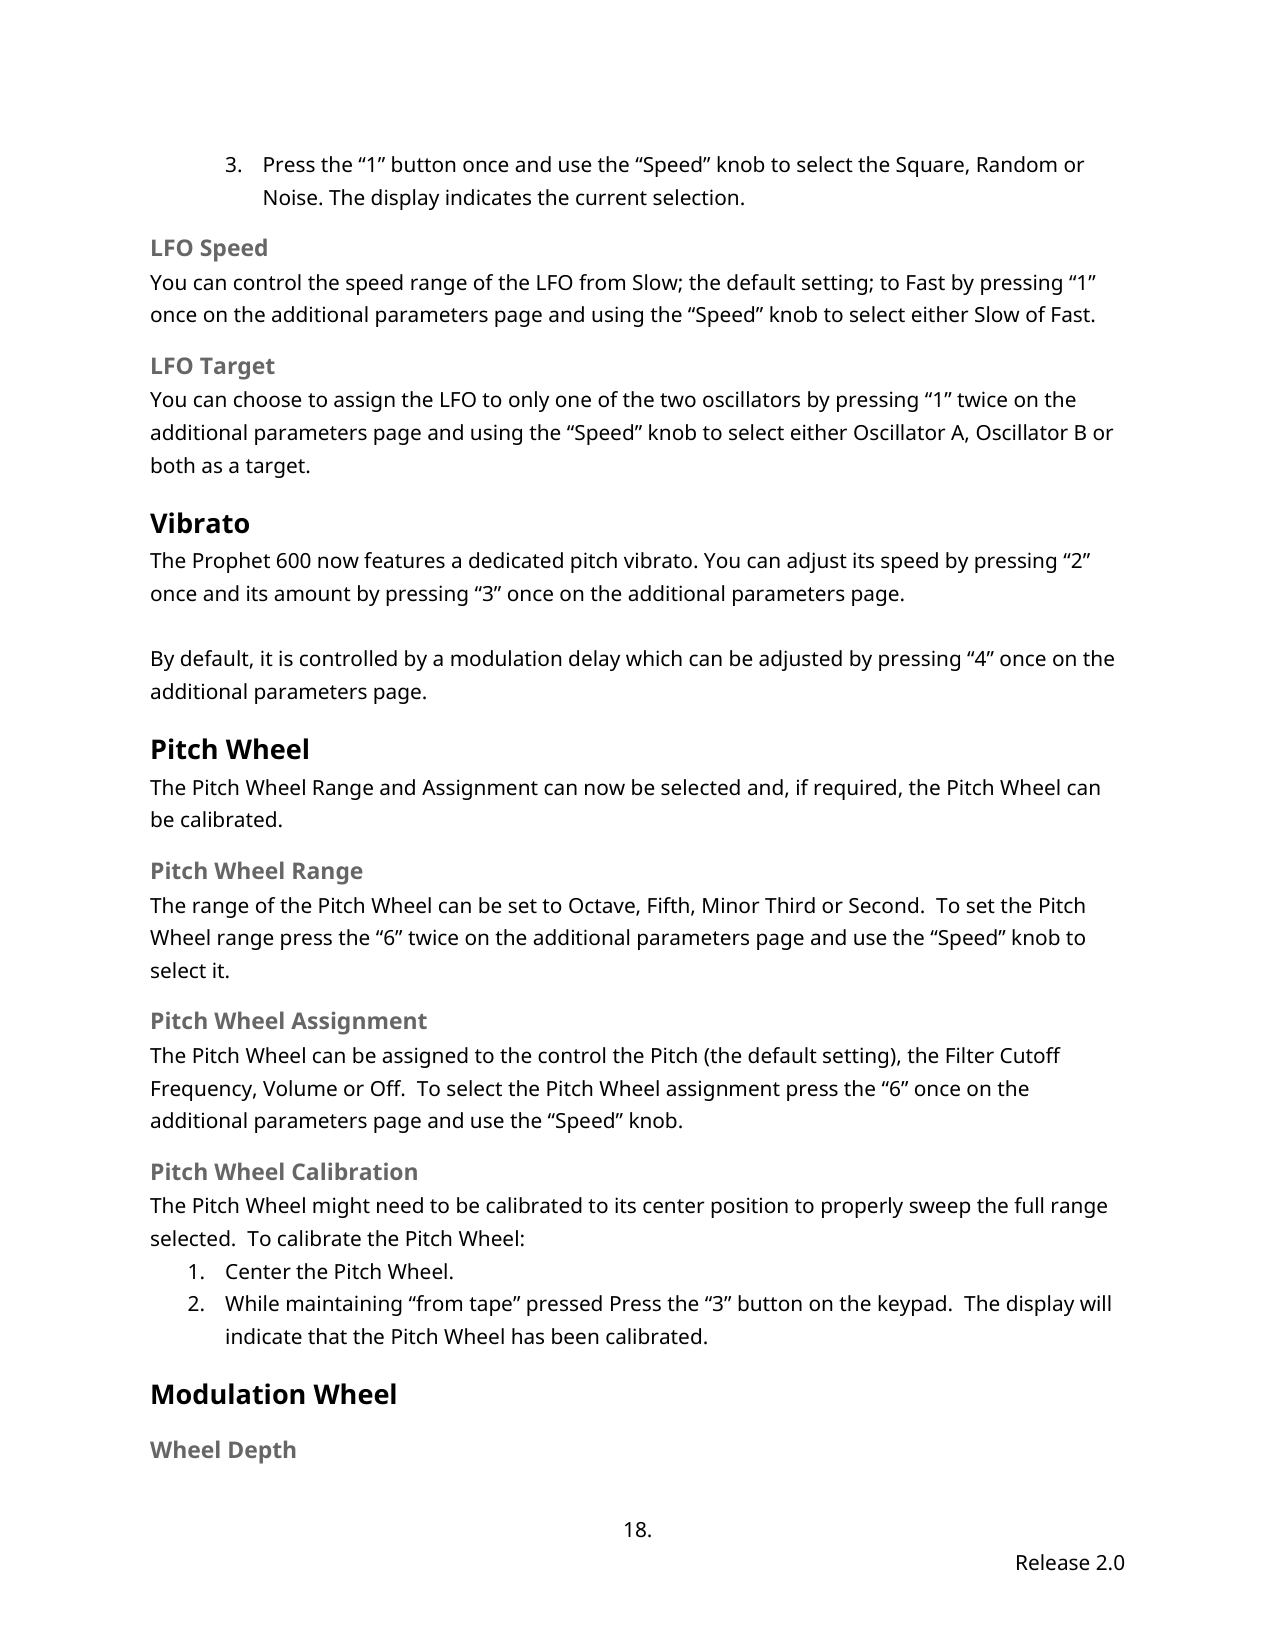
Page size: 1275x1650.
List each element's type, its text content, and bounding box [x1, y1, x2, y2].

subtitle LFO Target [150, 350, 1125, 381]
text The Pitch Wheel Range and Assignment can now be selected and, if required, the Pitch Wheel can be calibrated. [150, 773, 1125, 834]
list Press the “1” button once and use the “Speed” knob to select the Square, Random or Noise. The display indicates the current selection. [225, 150, 1125, 211]
subtitle Pitch Wheel Range [150, 855, 1125, 886]
list While maintaining “from tape” pressed Press the “3” button on the keypad. The display will indicate that the Pitch Wheel has been calibrated. [187, 1289, 1125, 1350]
list Center the Pitch Wheel. [187, 1257, 1125, 1285]
subtitle LFO Speed [150, 232, 1125, 263]
subtitle Vibrato [150, 504, 1125, 541]
text The range of the Pitch Wheel can be set to Octave, Fifth, Minor Third or Second. To set the Pitch Wheel range press the “6” twice on the additional parameters page and use the “Speed” knob to select it. [150, 891, 1125, 984]
text The Prophet 600 now features a dedicated pitch vibrato. You can adjust its speed by pressing “2” once and its amount by pressing “3” once on the additional parameters page. [150, 547, 1125, 608]
subtitle Wheel Depth [150, 1434, 1125, 1466]
subtitle Modulation Wheel [150, 1375, 1125, 1412]
text By default, it is controlled by a modulation delay which can be adjusted by pressing “4” once on the additional parameters page. [150, 644, 1125, 706]
subtitle Pitch Wheel [150, 731, 1125, 767]
text The Pitch Wheel might need to be calibrated to its center position to properly sweep the full range selected. To calibrate the Pitch Wheel: [150, 1192, 1125, 1253]
text You can choose to assign the LFO to only one of the two oscillators by pressing “1” twice on the additional parameters page and using the “Speed” knob to select either Oscillator A, Oscillator B or both as a target. [150, 386, 1125, 479]
text The Pitch Wheel can be assigned to the control the Pitch (the default setting), the Filter Cutoff Frequency, Volume or Off. To select the Pitch Wheel assignment press the “6” once on the additional parameters page and use the “Speed” knob. [150, 1041, 1125, 1135]
subtitle Pitch Wheel Calibration [150, 1156, 1125, 1187]
text You can control the speed range of the LFO from Slow; the default setting; to Fast by pressing “1” once on the additional parameters page and using the “Speed” knob to select either Slow of Fast. [150, 268, 1125, 329]
subtitle Pitch Wheel Assignment [150, 1005, 1125, 1036]
